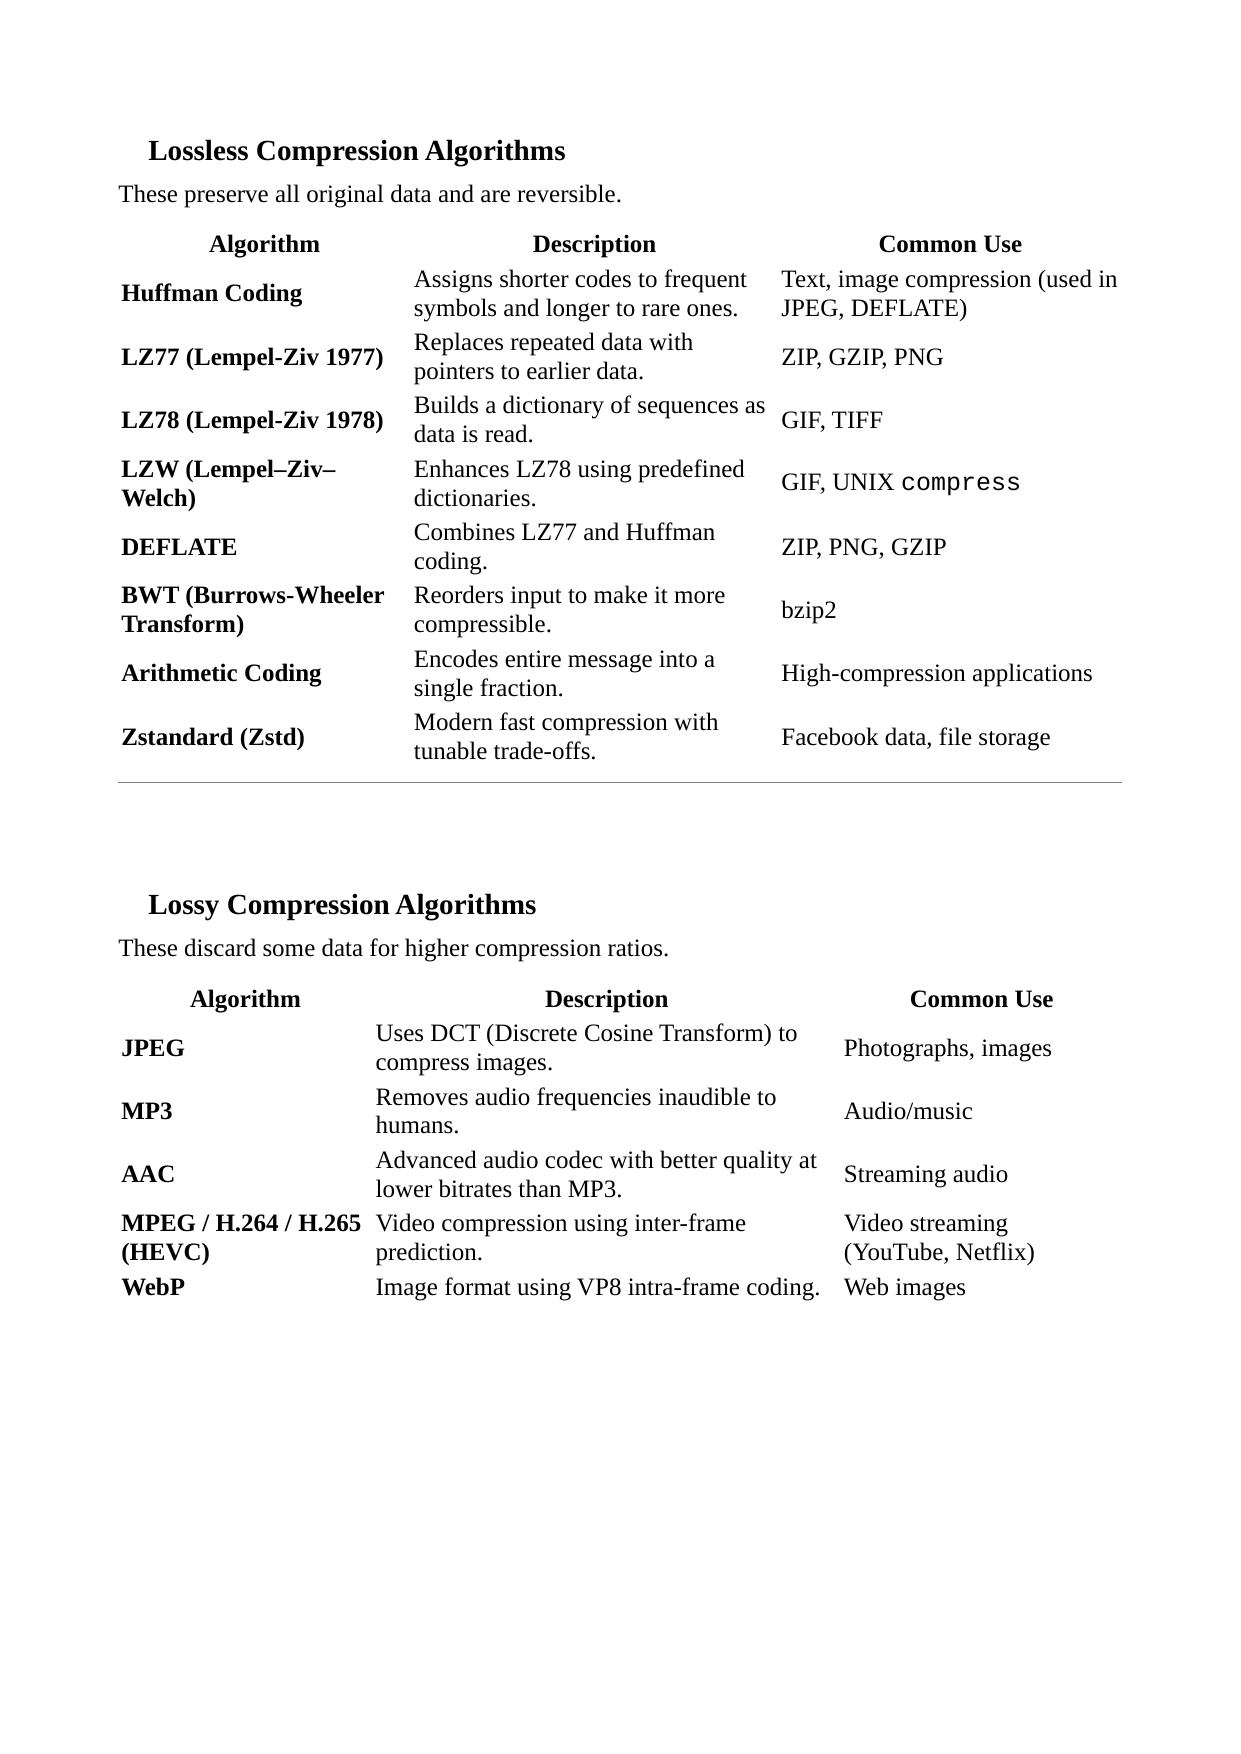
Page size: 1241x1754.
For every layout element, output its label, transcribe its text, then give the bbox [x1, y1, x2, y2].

table_header Common Use [778, 226, 1122, 261]
subtitle 🔸 Lossy Compression Algorithms [118, 887, 1122, 921]
table_cell Video compression using inter-frame prediction. [373, 1205, 841, 1269]
text These discard some data for higher compression ratios. [118, 933, 1122, 962]
table_cell Builds a dictionary of sequences as data is read. [411, 388, 778, 451]
table_cell Uses DCT (Discrete Cosine Transform) to compress images. [373, 1015, 841, 1079]
table_header Common Use [841, 981, 1122, 1015]
table_cell Combines LZ77 and Huffman coding. [411, 514, 778, 578]
table_cell ZIP, PNG, GZIP [778, 514, 1122, 578]
table_header Algorithm [118, 226, 411, 261]
table_cell LZ77 (Lempel-Ziv 1977) [118, 324, 411, 388]
table_cell Streaming audio [841, 1142, 1122, 1205]
table_cell MP3 [118, 1079, 372, 1142]
table_cell MPEG / H.264 / H.265 (HEVC) [118, 1205, 372, 1269]
text These preserve all original data and are reversible. [118, 179, 1122, 207]
table_cell Facebook data, file storage [778, 704, 1122, 768]
table_cell Advanced audio codec with better quality at lower bitrates than MP3. [373, 1142, 841, 1205]
table_cell JPEG [118, 1015, 372, 1079]
table_cell Audio/music [841, 1079, 1122, 1142]
table_cell bzip2 [778, 578, 1122, 641]
subtitle 🔹 Lossless Compression Algorithms [118, 133, 1122, 166]
table_cell LZW (Lempel–Ziv–Welch) [118, 451, 411, 514]
table_cell Enhances LZ78 using predefined dictionaries. [411, 451, 778, 514]
table_cell Reorders input to make it more compressible. [411, 578, 778, 641]
table_cell Web images [841, 1269, 1122, 1303]
table_cell Text, image compression (used in JPEG, DEFLATE) [778, 261, 1122, 324]
table_cell High-compression applications [778, 641, 1122, 704]
table_cell Zstandard (Zstd) [118, 704, 411, 768]
table_cell ZIP, GZIP, PNG [778, 324, 1122, 388]
table_header Description [373, 981, 841, 1015]
table_cell BWT (Burrows-Wheeler Transform) [118, 578, 411, 641]
table_cell Huffman Coding [118, 261, 411, 324]
table_cell GIF, UNIX compress [778, 451, 1122, 514]
table_cell Replaces repeated data with pointers to earlier data. [411, 324, 778, 388]
table_cell Removes audio frequencies inaudible to humans. [373, 1079, 841, 1142]
table_cell Assigns shorter codes to frequent symbols and longer to rare ones. [411, 261, 778, 324]
table_header Algorithm [118, 981, 372, 1015]
table_cell Arithmetic Coding [118, 641, 411, 704]
table_cell GIF, TIFF [778, 388, 1122, 451]
table_cell Image format using VP8 intra-frame coding. [373, 1269, 841, 1303]
table_cell Encodes entire message into a single fraction. [411, 641, 778, 704]
table_cell AAC [118, 1142, 372, 1205]
table_cell Modern fast compression with tunable trade-offs. [411, 704, 778, 768]
table_cell Video streaming (YouTube, Netflix) [841, 1205, 1122, 1269]
table_cell Photographs, images [841, 1015, 1122, 1079]
table_cell WebP [118, 1269, 372, 1303]
table_cell DEFLATE [118, 514, 411, 578]
table_header Description [411, 226, 778, 261]
table_cell LZ78 (Lempel-Ziv 1978) [118, 388, 411, 451]
